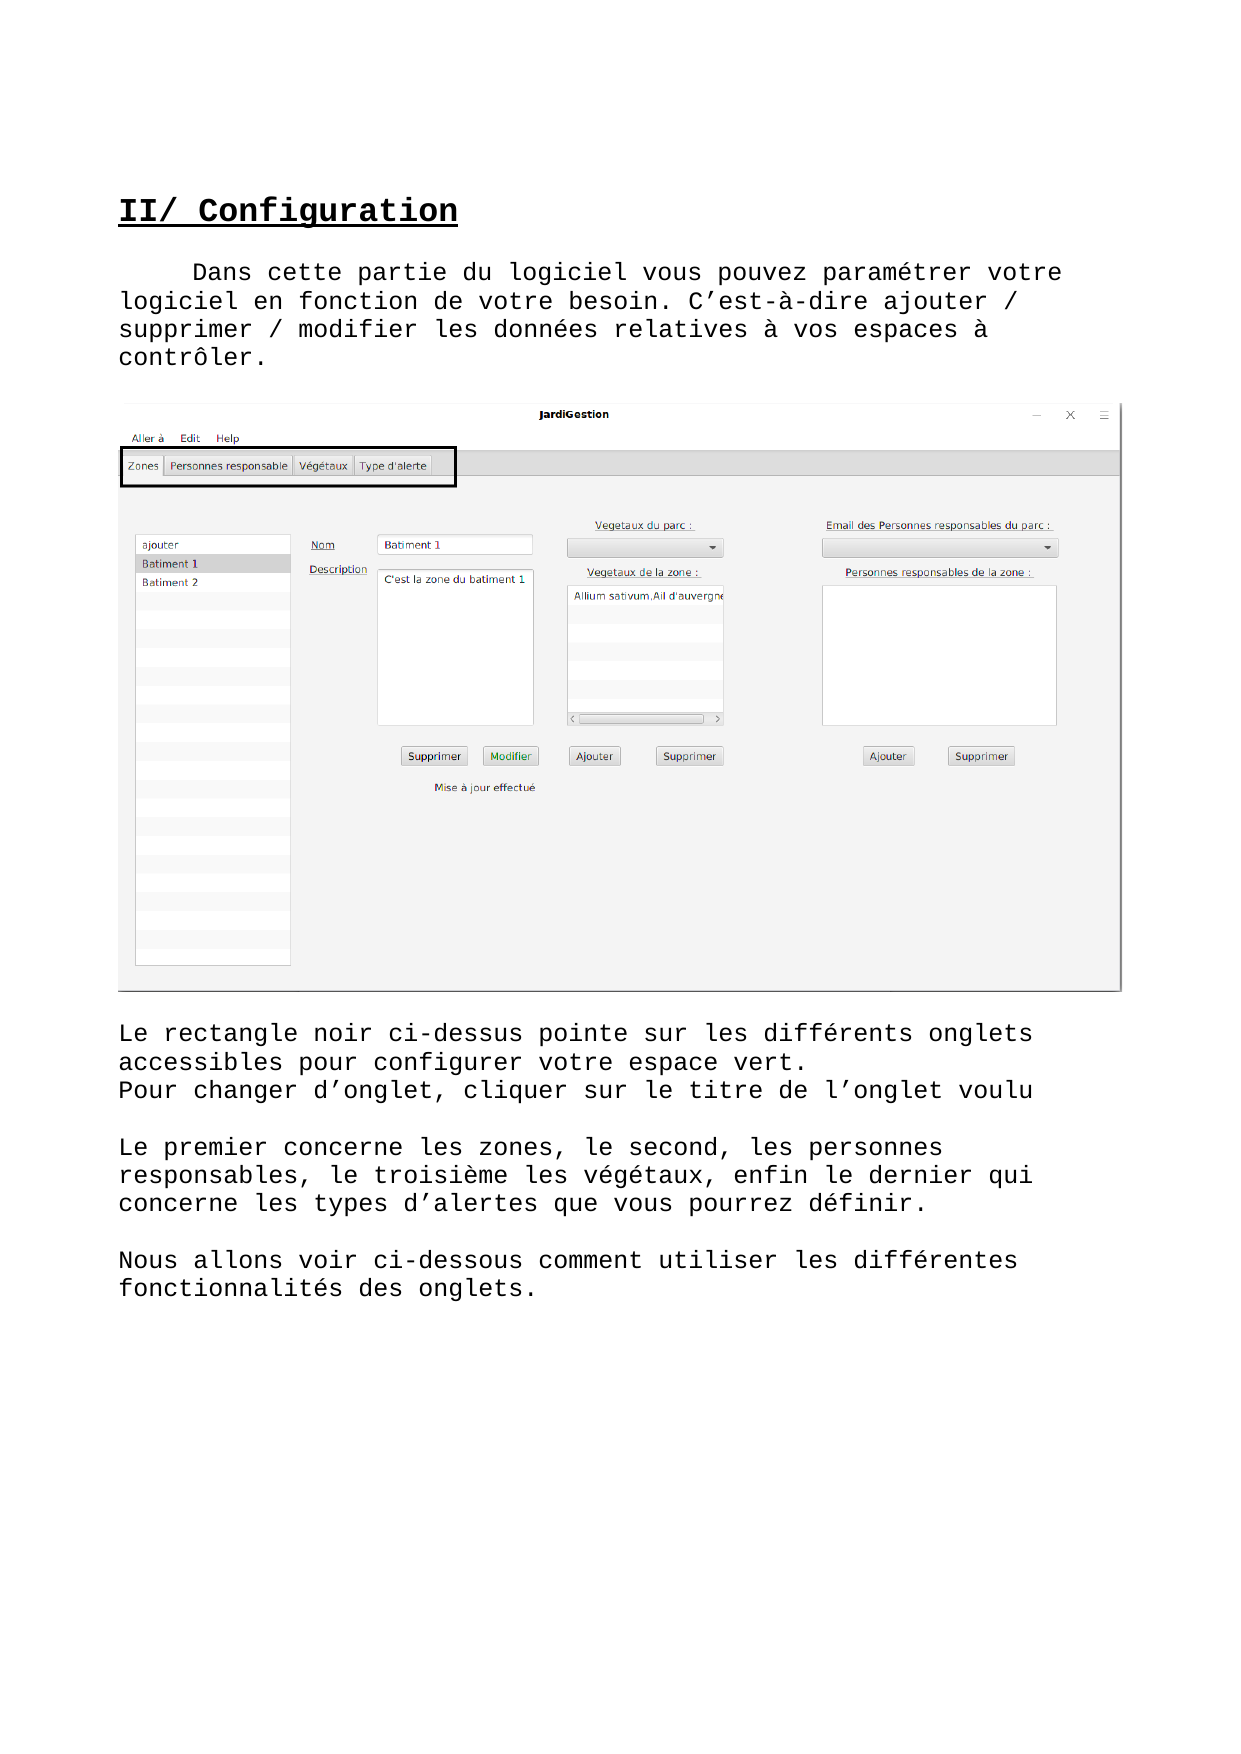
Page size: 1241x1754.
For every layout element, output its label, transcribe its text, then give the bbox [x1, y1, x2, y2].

text Le rectangle noir ci-dessus pointe sur les différents onglets accessibles pour configurer votre espace vert. [118, 1021, 1122, 1078]
picture [118, 401, 1123, 993]
text Pour changer d’onglet, cliquer sur le titre de l’onglet voulu [118, 1078, 1122, 1106]
text Le premier concerne les zones, le second, les personnes responsables, le troisième les végétaux, enfin le dernier qui concerne les types d’alertes que vous pourrez définir. [118, 1134, 1122, 1219]
text II/ Configuration [118, 194, 1122, 232]
text Dans cette partie du logiciel vous pouvez paramétrer votre logiciel en fonction de votre besoin. C’est-à-dire ajouter / supprimer / modifier les données relatives à vos espaces à contrôler. [118, 260, 1122, 373]
text Nous allons voir ci-dessous comment utiliser les différentes fonctionnalités des onglets. [118, 1248, 1122, 1304]
